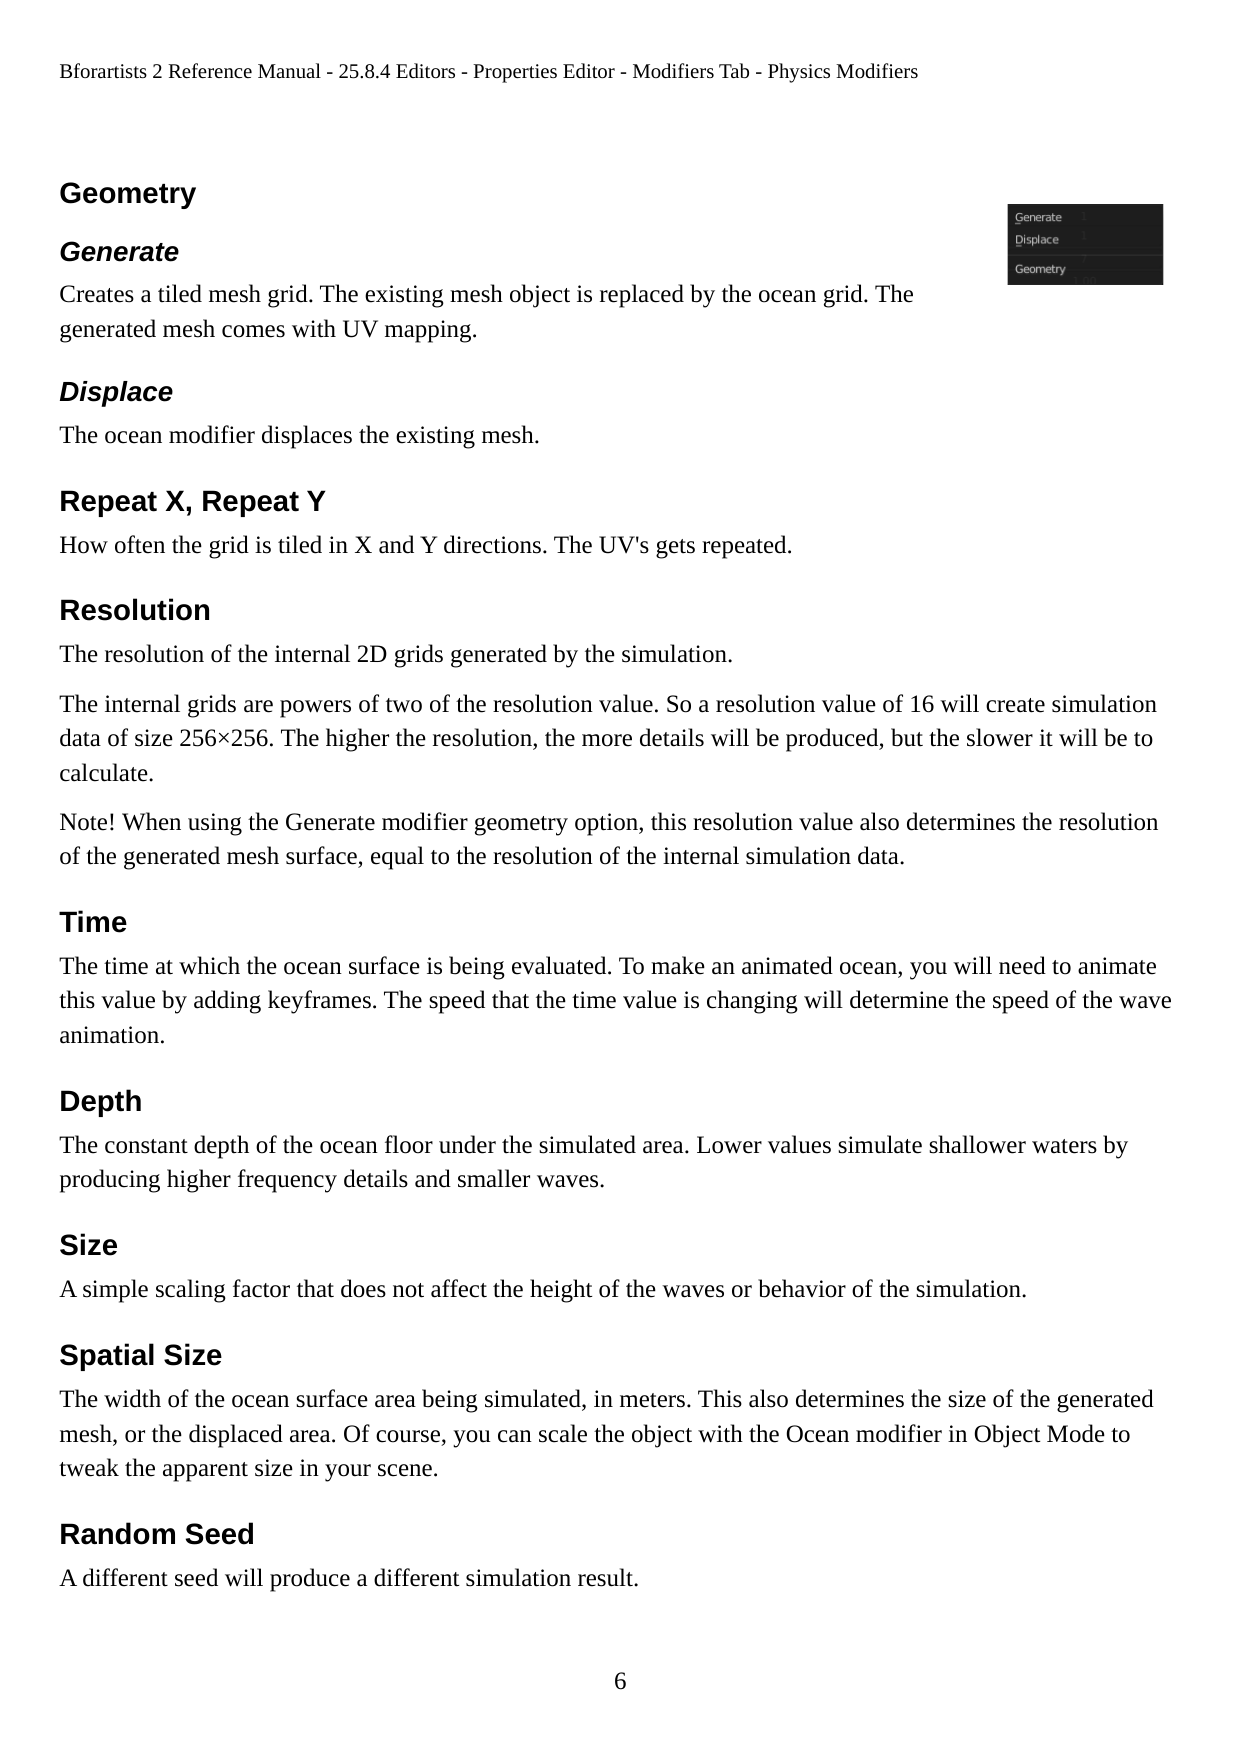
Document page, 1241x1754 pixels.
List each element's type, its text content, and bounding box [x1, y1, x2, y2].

subtitle Repeat X, Repeat Y [59, 483, 1181, 517]
text Creates a tiled mesh grid. The existing mesh object is replaced by the ocean grid. The generated mesh comes with UV mapping. [59, 279, 1181, 343]
text How often the grid is tiled in X and Y directions. The UV's gets repeated. [59, 530, 1181, 558]
subtitle Depth [59, 1084, 1181, 1117]
subtitle Generate [59, 235, 1007, 267]
subtitle Size [59, 1228, 1181, 1262]
text The constant depth of the ocean floor under the simulated area. Lower values simulate shallower waters by producing higher frequency details and smaller waves. [59, 1130, 1181, 1193]
subtitle Random Seed [59, 1517, 1181, 1551]
subtitle Time [59, 905, 1181, 938]
subtitle Resolution [59, 593, 1181, 627]
text The resolution of the internal 2D grids generated by the simulation. [59, 639, 1181, 668]
subtitle Displace [59, 375, 1181, 407]
picture [1007, 204, 1164, 285]
text A simple scaling factor that does not affect the height of the waves or behavior of the simulation. [59, 1274, 1181, 1303]
text A different seed will produce a different simulation result. [59, 1563, 1181, 1592]
subtitle [1164, 235, 1181, 267]
text Note! When using the Generate modifier geometry option, this resolution value also determines the resolution of the generated mesh surface, equal to the resolution of the internal simulation data. [59, 807, 1181, 870]
text The time at which the ocean surface is being evaluated. To make an animated ocean, you will need to animate this value by adding keyframes. The speed that the time value is changing will determine the speed of the wave animation. [59, 951, 1181, 1049]
subtitle Spatial Size [59, 1338, 1181, 1372]
subtitle Geometry [59, 176, 1181, 210]
text The width of the ocean surface area being simulated, in meters. This also determines the size of the generated mesh, or the displaced area. Of course, you can scale the object with the Ocean modifier in Object Mode to tweak the apparent size in your scene. [59, 1384, 1181, 1482]
text The ocean modifier displaces the existing mesh. [59, 420, 1181, 448]
text The internal grids are powers of two of the resolution value. So a resolution value of 16 will create simulation data of size 256×256. The higher the resolution, the more details will be produced, but the slower it will be to calculate. [59, 689, 1181, 786]
